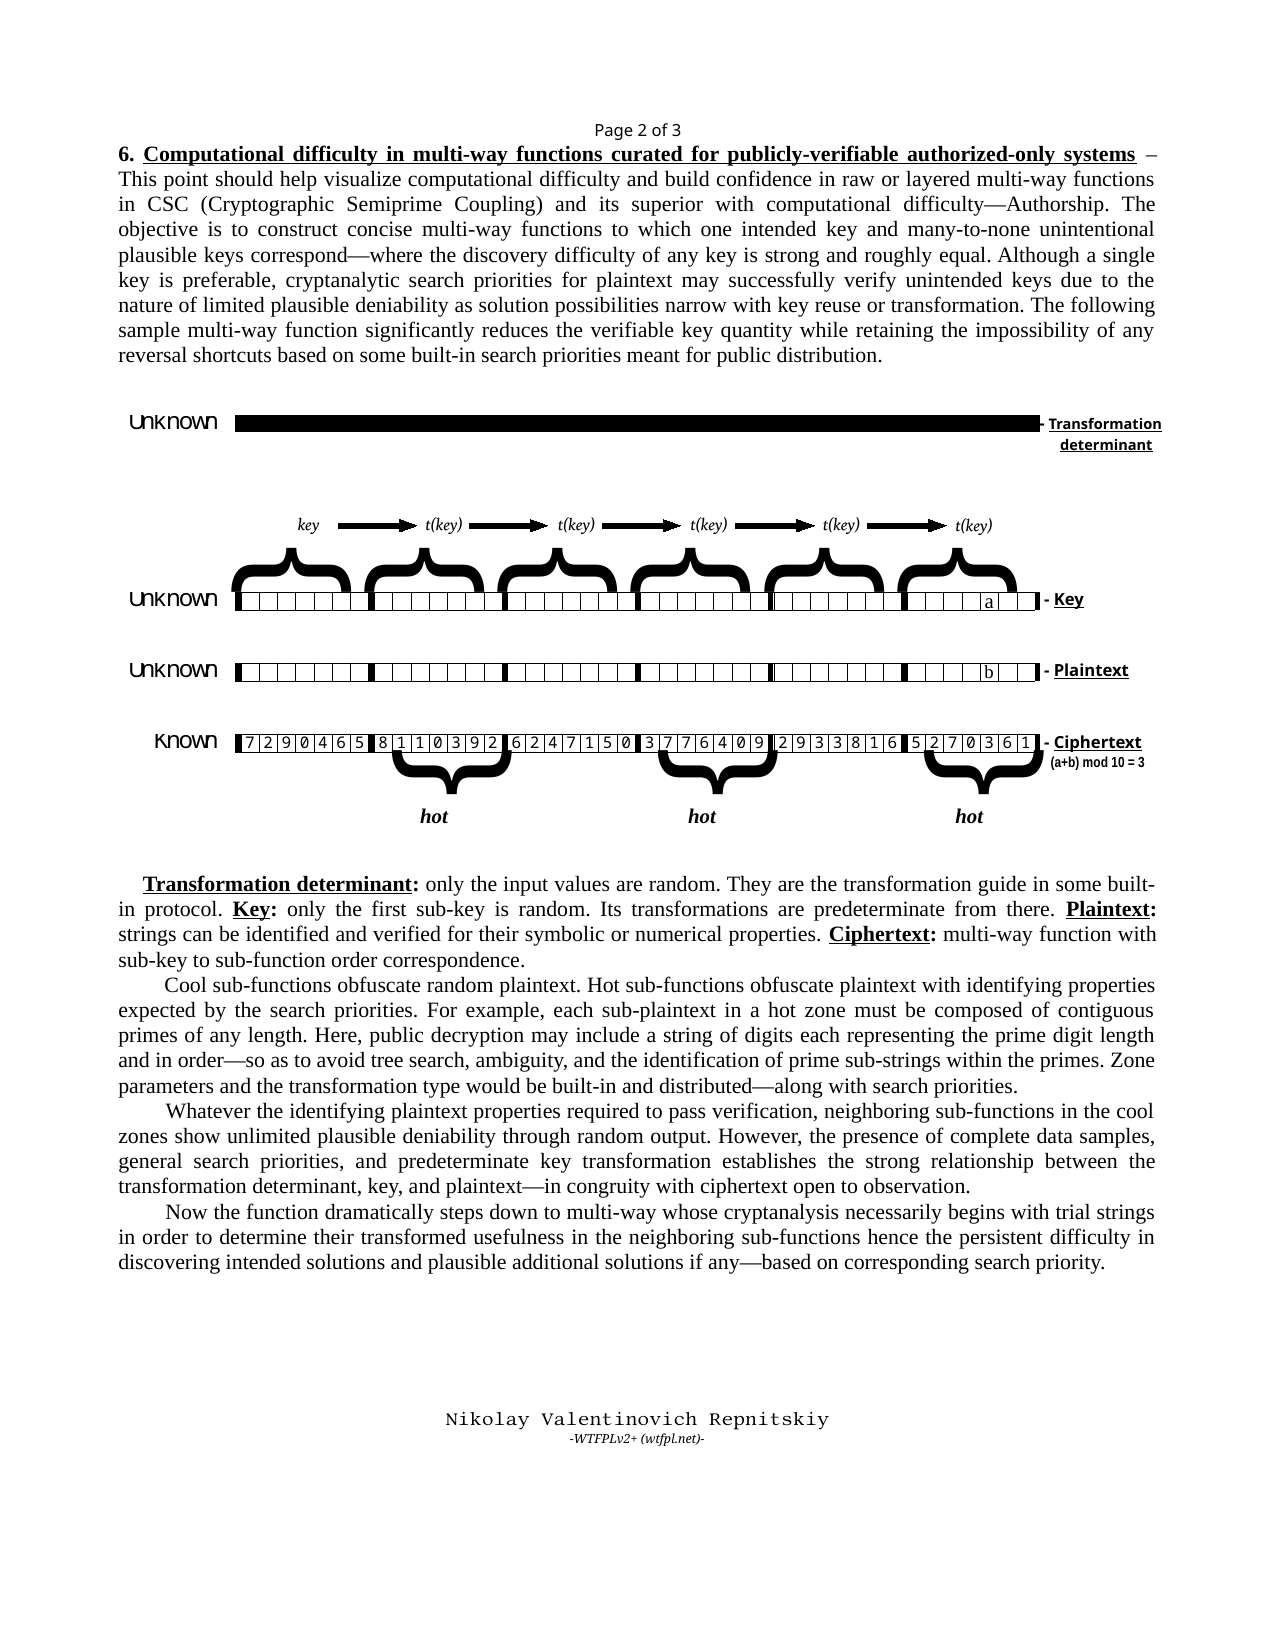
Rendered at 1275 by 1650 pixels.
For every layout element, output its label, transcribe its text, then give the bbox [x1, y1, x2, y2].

text Now the function dramatically steps down to multi-way whose cryptanalysis necessarily begins with trial strings in order to determine their transformed usefulness in the neighboring sub-functions hence the persistent difficulty in discovering intended solutions and plausible additional solutions if any—based on corresponding search priority. [118, 1199, 1157, 1274]
text 6. Computational difficulty in multi-way functions curated for publicly-verifiable authorized-only systems – This point should help visualize computational difficulty and build confidence in raw or layered multi-way functions in CSC (Cryptographic Semiprime Coupling) and its superior with computational difficulty—Authorship. The objective is to construct concise multi-way functions to which one intended key and many-to-none unintentional plausible keys correspond—where the discovery difficulty of any key is strong and roughly equal. Although a single key is preferable, cryptanalytic search priorities for plaintext may successfully verify unintended keys due to the nature of limited plausible deniability as solution possibilities narrow with key reuse or transformation. The following sample multi-way function significantly reduces the verifiable key quantity while retaining the impossibility of any reversal shortcuts based on some built-in search priorities meant for public distribution. [118, 141, 1157, 368]
text Whatever the identifying plaintext properties required to pass verification, neighboring sub-functions in the cool zones show unlimited plausible deniability through random output. However, the presence of complete data samples, general search priorities, and predeterminate key transformation establishes the strong relationship between the transformation determinant, key, and plaintext—in congruity with ciphertext open to observation. [118, 1098, 1157, 1199]
text Cool sub-functions obfuscate random plaintext. Hot sub-functions obfuscate plaintext with identifying properties expected by the search priorities. For example, each sub-plaintext in a hot zone must be composed of contiguous primes of any length. Here, public decryption may include a string of digits each representing the prime digit length and in order—so as to avoid tree search, ambiguity, and the identification of prime sub-strings within the primes. Zone parameters and the transformation type would be built-in and distributed—along with search priorities. [118, 972, 1157, 1098]
text Transformation determinant: only the input values are random. They are the transformation guide in some built-in protocol. Key: only the first sub-key is random. Its transformations are predeterminate from there. Plaintext: strings can be identified and verified for their symbolic or numerical properties. Ciphertext: multi-way function with sub-key to sub-function order correspondence. [118, 871, 1157, 972]
text Page 2 of 3 [118, 118, 1157, 141]
text Nikolay Valentinovich Repnitskiy [118, 1408, 1157, 1430]
text -WTFPLv2+ (wtfpl.net)- [118, 1430, 1157, 1447]
